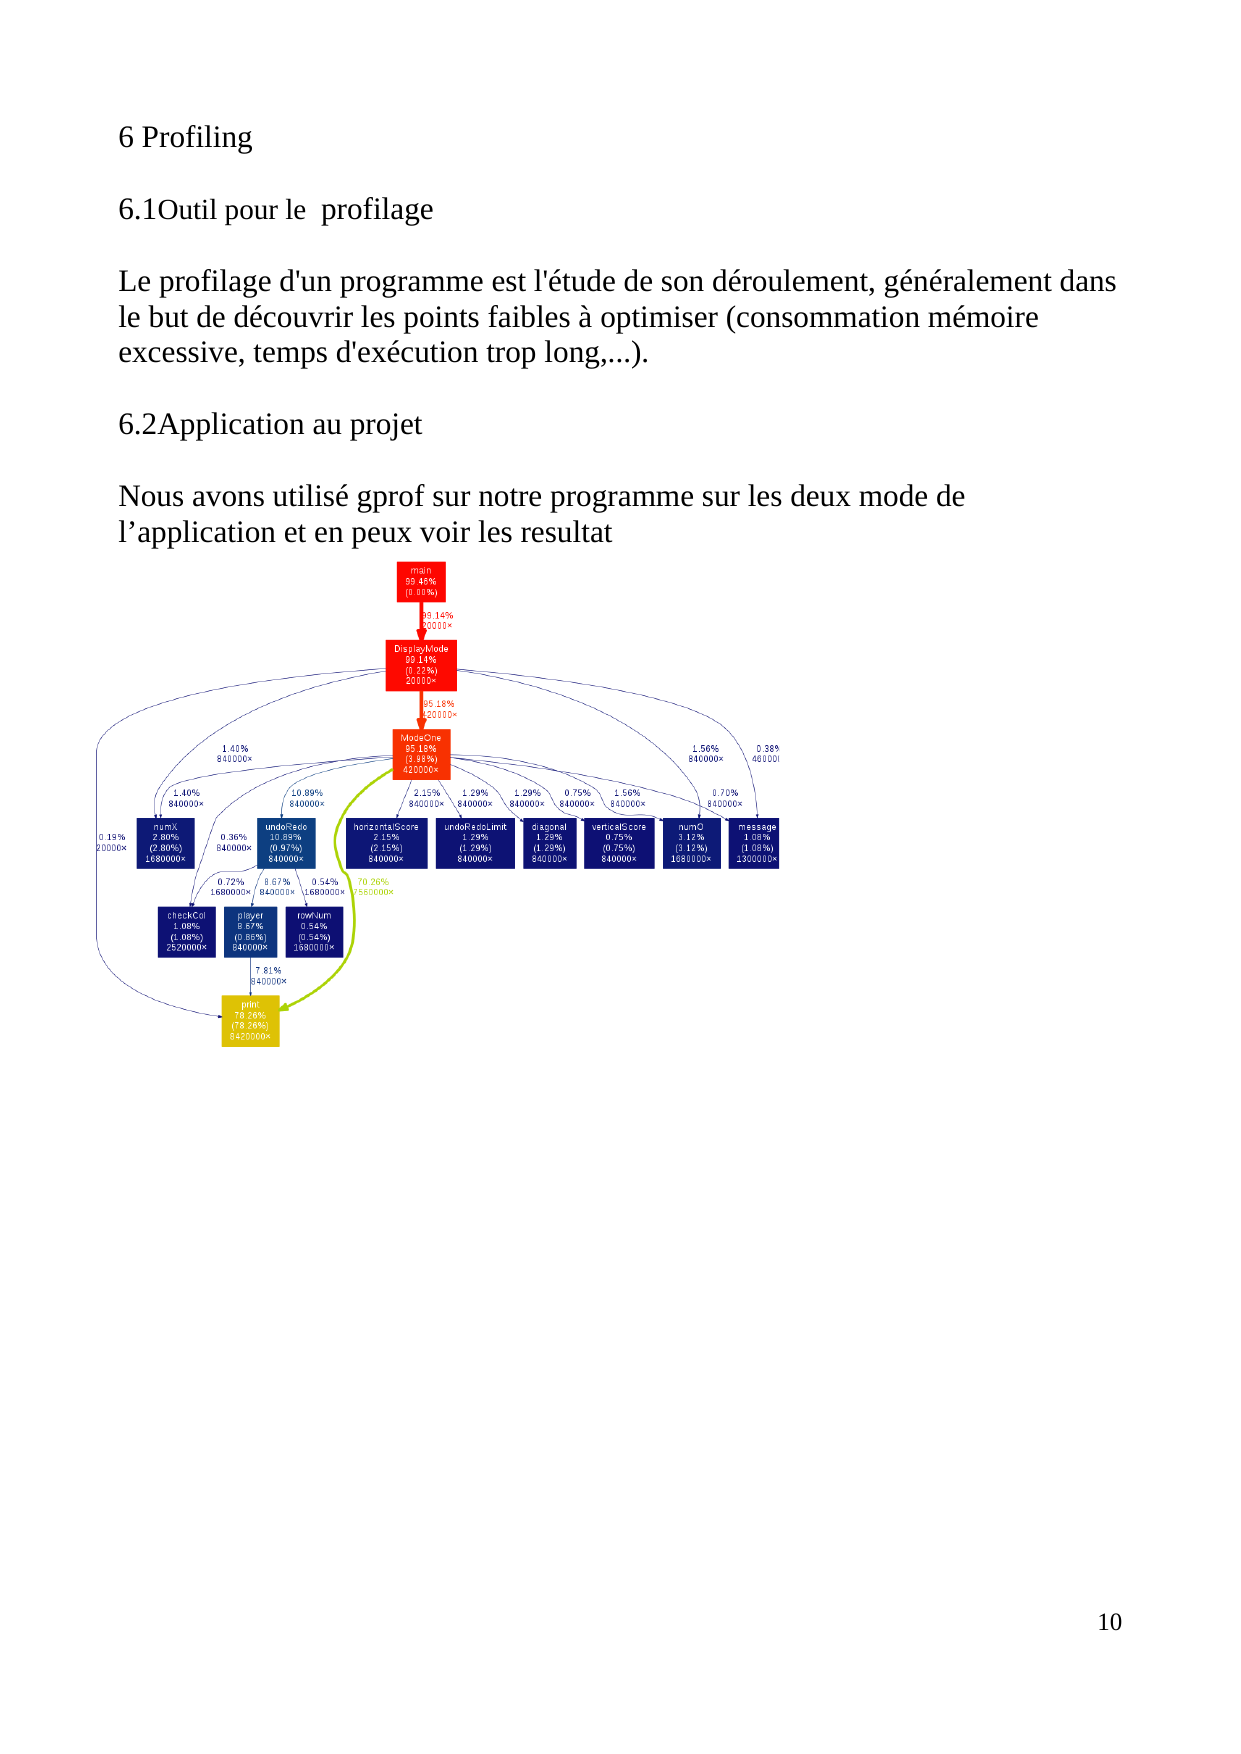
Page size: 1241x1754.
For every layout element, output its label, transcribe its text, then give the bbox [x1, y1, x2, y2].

picture [92, 558, 780, 1047]
text 6.1Outil pour le profilage [118, 190, 1122, 226]
text Nous avons utilisé gprof sur notre programme sur les deux mode de l’application et en peux voir les resultat [118, 477, 1122, 549]
text 6.2Application au projet [118, 406, 1122, 442]
text Le profilage d'un programme est l'étude de son déroulement, généralement dans le but de découvrir les points faibles à optimiser (consommation mémoire excessive, temps d'exécution trop long,...). [118, 262, 1122, 370]
text 6 Profiling [118, 118, 1122, 154]
